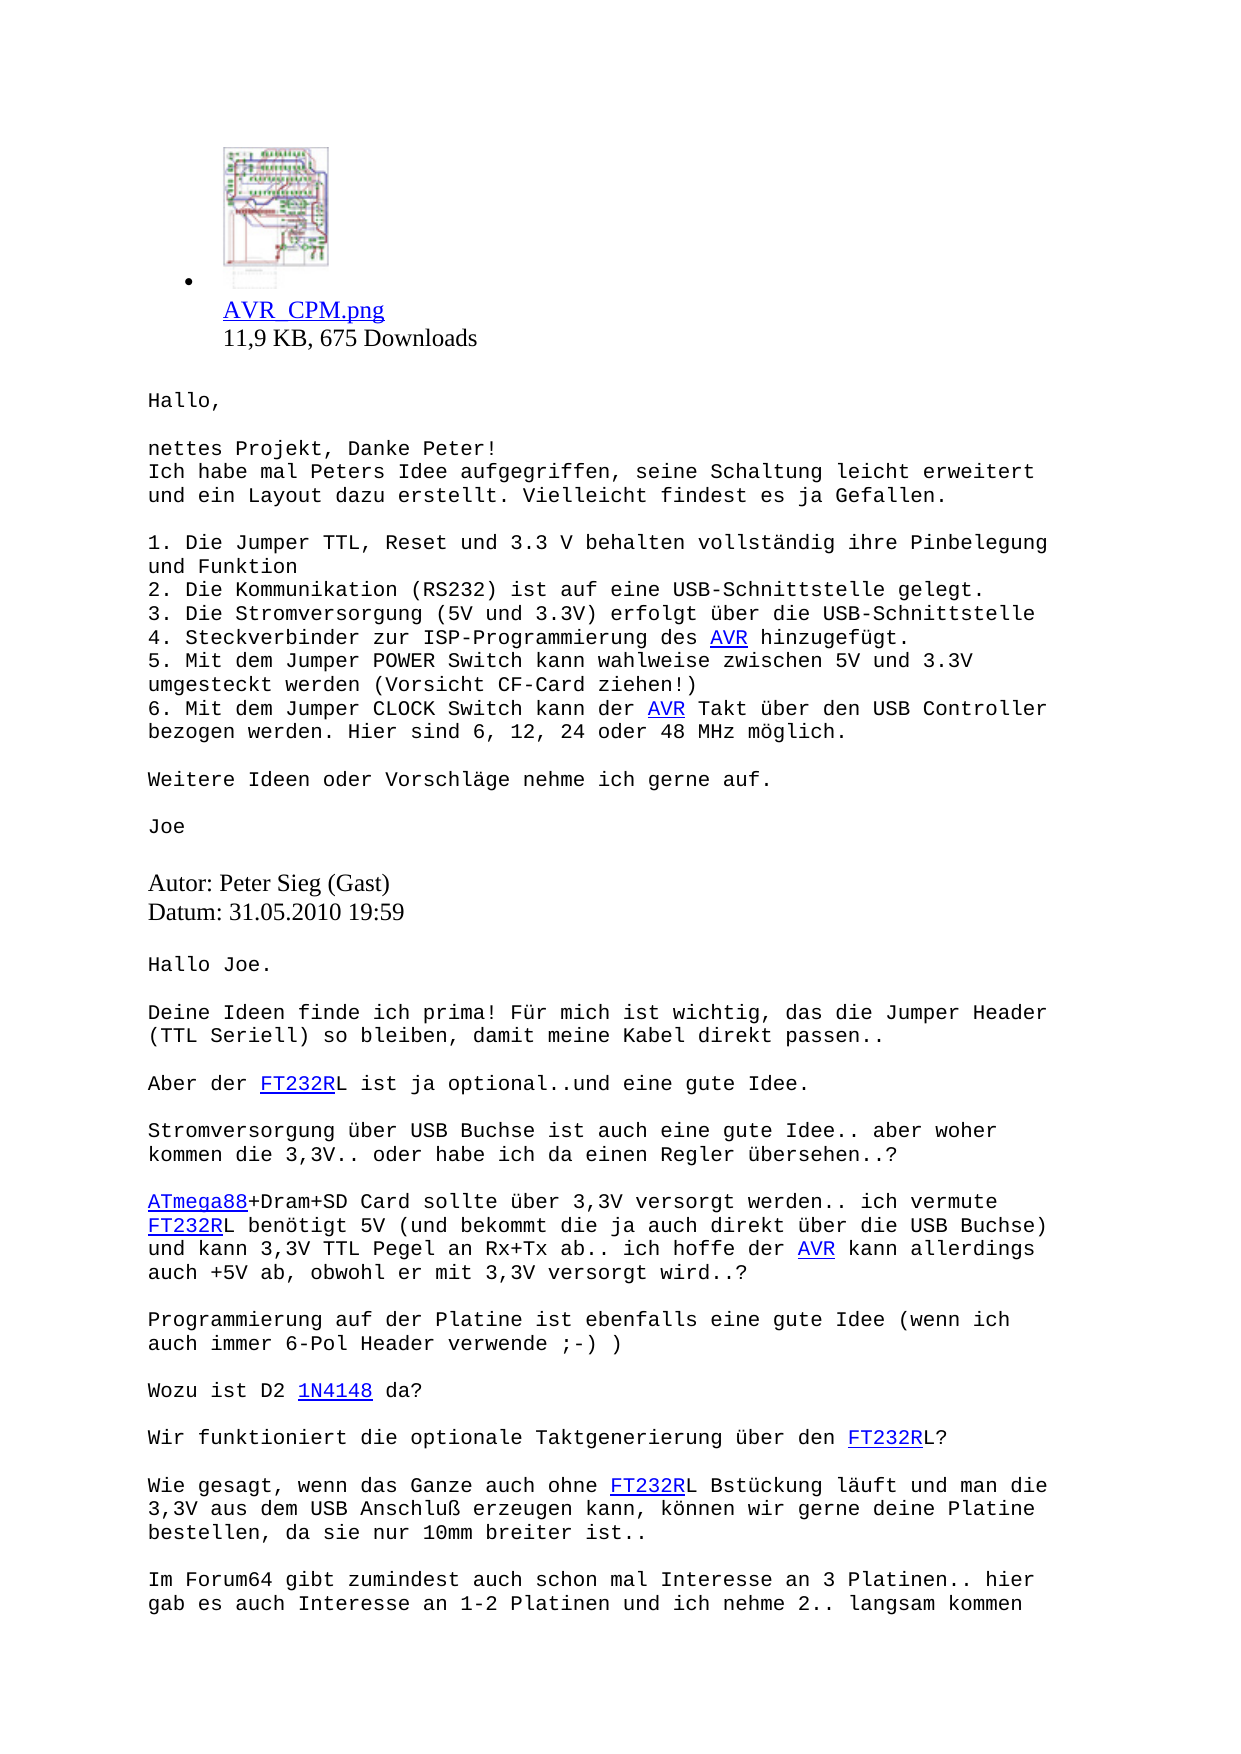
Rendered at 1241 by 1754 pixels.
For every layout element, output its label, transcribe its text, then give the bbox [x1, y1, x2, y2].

text Programmierung auf der Platine ist ebenfalls eine gute Idee (wenn ich [148, 1309, 1093, 1333]
text Weitere Ideen oder Vorschläge nehme ich gerne auf. [148, 768, 1093, 792]
text Wir funktioniert die optionale Taktgenerierung über den FT232RL? [148, 1427, 1093, 1451]
text Hallo, [148, 390, 1093, 414]
text ATmega88+Dram+SD Card sollte über 3,3V versorgt werden.. ich vermute [148, 1191, 1093, 1214]
text auch immer 6-Pol Header verwende ;-) ) [148, 1333, 1093, 1356]
text 2. Die Kommunikation (RS232) ist auf eine USB-Schnittstelle gelegt. [148, 579, 1093, 603]
text Datum: 31.05.2010 19:59 [148, 897, 1093, 926]
text umgesteckt werden (Vorsicht CF-Card ziehen!) [148, 674, 1093, 698]
list AVR_CPM.png 11,9 KB, 675 Downloads [185, 148, 1093, 351]
text 1. Die Jumper TTL, Reset und 3.3 V behalten vollständig ihre Pinbelegung [148, 532, 1093, 556]
text FT232RL benötigt 5V (und bekommt die ja auch direkt über die USB Buchse) [148, 1214, 1093, 1238]
text 5. Mit dem Jumper POWER Switch kann wahlweise zwischen 5V und 3.3V [148, 650, 1093, 674]
text auch +5V ab, obwohl er mit 3,3V versorgt wird..? [148, 1262, 1093, 1286]
text und Funktion [148, 556, 1093, 579]
text 6. Mit dem Jumper CLOCK Switch kann der AVR Takt über den USB Controller [148, 698, 1093, 721]
text (TTL Seriell) so bleiben, damit meine Kabel direkt passen.. [148, 1025, 1093, 1049]
text Hallo Joe. [148, 954, 1093, 978]
text und ein Layout dazu erstellt. Vielleicht findest es ja Gefallen. [148, 485, 1093, 508]
text Autor: Peter Sieg (Gast) [148, 868, 1093, 897]
text gab es auch Interesse an 1-2 Platinen und ich nehme 2.. langsam kommen [148, 1593, 1093, 1617]
text Joe [148, 816, 1093, 839]
text Ich habe mal Peters Idee aufgegriffen, seine Schaltung leicht erweitert [148, 461, 1093, 485]
text und kann 3,3V TTL Pegel an Rx+Tx ab.. ich hoffe der AVR kann allerdings [148, 1238, 1093, 1262]
text Stromversorgung über USB Buchse ist auch eine gute Idee.. aber woher [148, 1120, 1093, 1144]
text Wie gesagt, wenn das Ganze auch ohne FT232RL Bstückung läuft und man die [148, 1475, 1093, 1498]
text Deine Ideen finde ich prima! Für mich ist wichtig, das die Jumper Header [148, 1002, 1093, 1025]
text nettes Projekt, Danke Peter! [148, 437, 1093, 461]
text 3,3V aus dem USB Anschluß erzeugen kann, können wir gerne deine Platine [148, 1498, 1093, 1522]
text Wozu ist D2 1N4148 da? [148, 1380, 1093, 1404]
text bestellen, da sie nur 10mm breiter ist.. [148, 1522, 1093, 1546]
text bezogen werden. Hier sind 6, 12, 24 oder 48 MHz möglich. [148, 721, 1093, 745]
picture [222, 147, 329, 289]
text kommen die 3,3V.. oder habe ich da einen Regler übersehen..? [148, 1144, 1093, 1167]
text Aber der FT232RL ist ja optional..und eine gute Idee. [148, 1073, 1093, 1096]
text 3. Die Stromversorgung (5V und 3.3V) erfolgt über die USB-Schnittstelle [148, 603, 1093, 627]
text 4. Steckverbinder zur ISP-Programmierung des AVR hinzugefügt. [148, 627, 1093, 650]
text Im Forum64 gibt zumindest auch schon mal Interesse an 3 Platinen.. hier [148, 1569, 1093, 1593]
